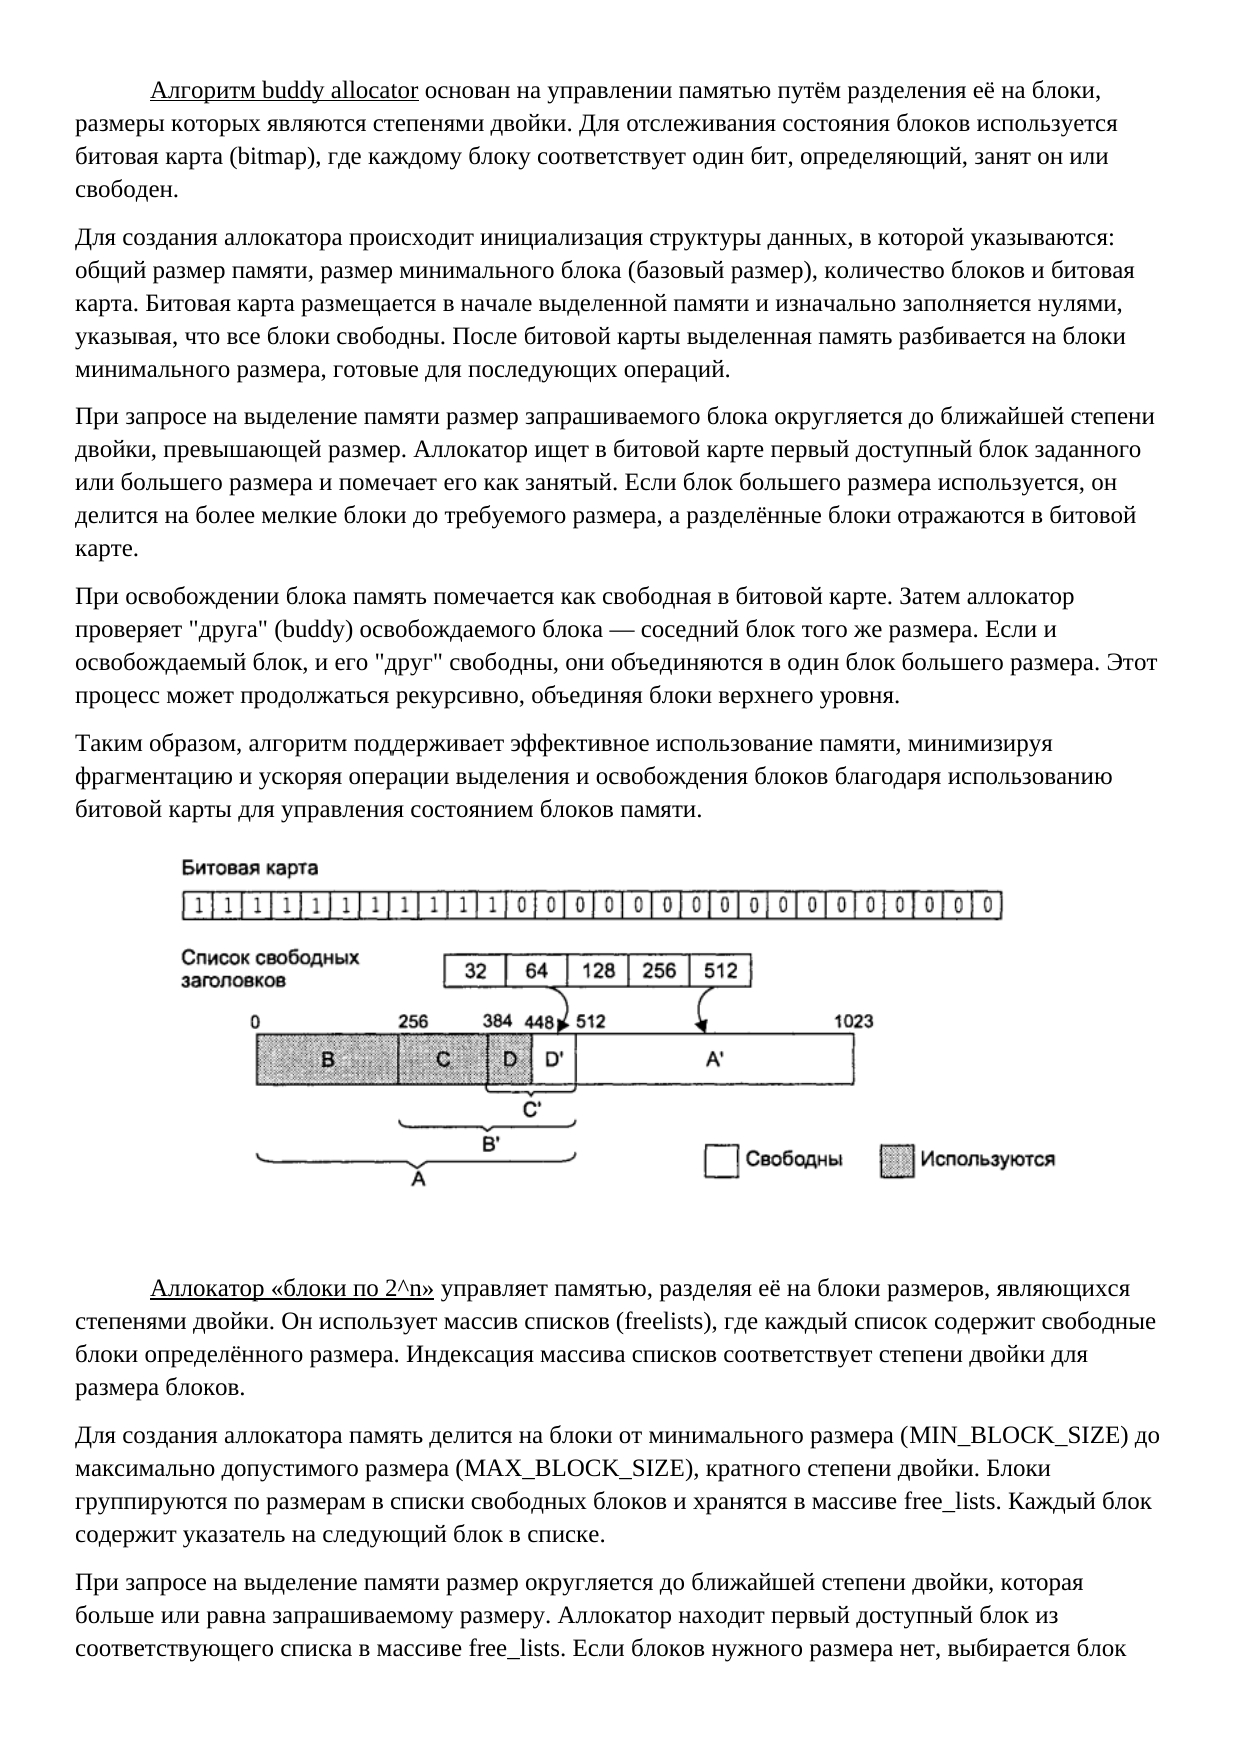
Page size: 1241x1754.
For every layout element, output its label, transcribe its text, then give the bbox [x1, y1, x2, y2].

text При освобождении блока память помечается как свободная в битовой карте. Затем аллокатор проверяет "друга" (buddy) освобождаемого блока — соседний блок того же размера. Если и освобождаемый блок, и его "друг" свободны, они объединяются в один блок большего размера. Этот процесс может продолжаться рекурсивно, объединяя блоки верхнего уровня. [75, 581, 1165, 709]
text При запросе на выделение памяти размер округляется до ближайшей степени двойки, которая больше или равна запрашиваемому размеру. Аллокатор находит первый доступный блок из соответствующего списка в массиве free_lists. Если блоков нужного размера нет, выбирается блок [75, 1567, 1165, 1662]
text Таким образом, алгоритм поддерживает эффективное использование памяти, минимизируя фрагментацию и ускоряя операции выделения и освобождения блоков благодаря использованию битовой карты для управления состоянием блоков памяти. [75, 728, 1165, 822]
text При запросе на выделение памяти размер запрашиваемого блока округляется до ближайшей степени двойки, превышающей размер. Аллокатор ищет в битовой карте первый доступный блок заданного или большего размера и помечает его как занятый. Если блок большего размера используется, он делится на более мелкие блоки до требуемого размера, а разделённые блоки отражаются в битовой карте. [75, 401, 1165, 562]
text Для создания аллокатора память делится на блоки от минимального размера (MIN_BLOCK_SIZE) до максимально допустимого размера (MAX_BLOCK_SIZE), кратного степени двойки. Блоки группируются по размерам в списки свободных блоков и хранятся в массиве free_lists. Каждый блок содержит указатель на следующий блок в списке. [75, 1420, 1165, 1548]
picture [92, 841, 1148, 1197]
text Аллокатор «блоки по 2^n» управляет памятью, разделяя её на блоки размеров, являющихся степенями двойки. Он использует массив списков (freelists), где каждый список содержит свободные блоки определённого размера. Индексация массива списков соответствует степени двойки для размера блоков. [75, 1273, 1165, 1401]
text Для создания аллокатора происходит инициализация структуры данных, в которой указываются: общий размер памяти, размер минимального блока (базовый размер), количество блоков и битовая карта. Битовая карта размещается в начале выделенной памяти и изначально заполняется нулями, указывая, что все блоки свободны. После битовой карты выделенная память разбивается на блоки минимального размера, готовые для последующих операций. [75, 222, 1165, 382]
text Алгоритм buddy allocator основан на управлении памятью путём разделения её на блоки, размеры которых являются степенями двойки. Для отслеживания состояния блоков используется битовая карта (bitmap), где каждому блоку соответствует один бит, определяющий, занят он или свободен. [75, 75, 1165, 203]
